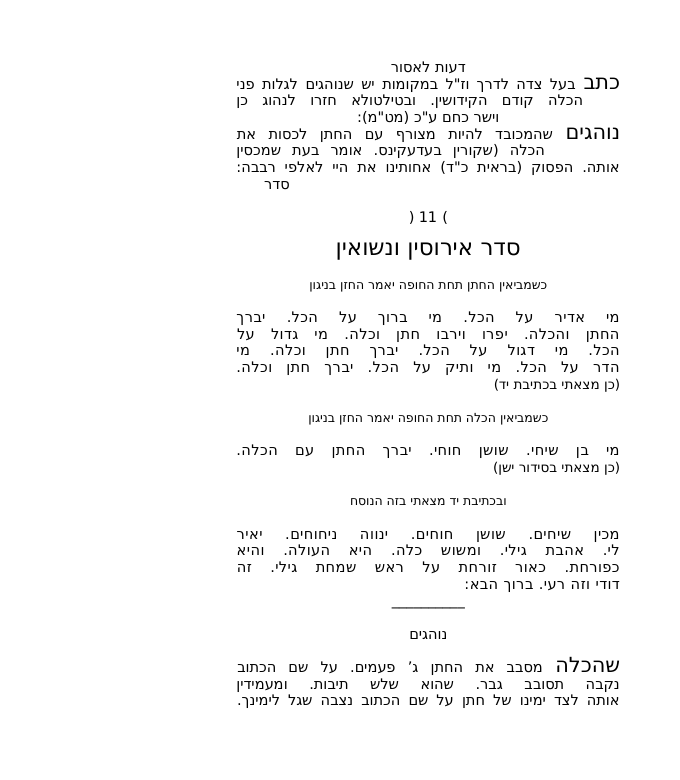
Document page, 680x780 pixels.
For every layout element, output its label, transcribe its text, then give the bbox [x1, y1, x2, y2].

text כפורחת. כאור זורחת על ראש שמחת גילי. זה [236, 559, 620, 576]
text __________ [236, 592, 620, 609]
text וישר כחם ע"כ (מט"מ): [236, 109, 620, 126]
text סדר אירוסין ונשואין [411, 242, 620, 259]
text דעות לאסור [236, 59, 620, 76]
text (כן מצאתי בכתיבת יד) [236, 376, 620, 392]
text סדר אירוסין ונשואין [339, 242, 409, 259]
text הדר על הכל. מי ותיק על הכל. יברך חתן וכלה. [236, 359, 620, 376]
text אותה לצד ימינו של חתן על שם הכתוב נצבה שגל לימינך. [236, 692, 620, 709]
text דודי וזה רעי. ברוך הבא: [236, 576, 620, 592]
text סדר [236, 176, 620, 192]
text מי בן שיחי. שושן חוחי. יברך החתן עם הכלה. [236, 442, 620, 459]
text ובכתיבת יד מצאתי בזה הנוסח [236, 492, 620, 509]
text הכלה (שקורין בעדעקינס. אומר בעת שמכסין [236, 142, 620, 159]
text נוהגים שהמכובד להיות מצורף עם החתן לכסות את [236, 126, 620, 142]
text (כן מצאתי בסידור ישן) [236, 459, 620, 476]
text החתן והכלה. יפרו וירבו חתן וכלה. מי גדול על [236, 326, 620, 342]
text לי. אהבת גילי. ומשוש כלה. היא העולה. והיא [236, 542, 620, 559]
text סדר אירוסין ונשואין [236, 242, 337, 259]
text שהכלה מסבב את החתן ג’ פעמים. על שם הכתוב [236, 659, 620, 676]
text כשמביאין החתן תחת החופה יאמר החזן בניגון [236, 276, 620, 292]
text נקבה תסובב גבר. שהוא שלש תיבות. ומעמידין [236, 676, 620, 692]
text אותה. הפסוק (בראית כ"ד) אחותינו את היי לאלפי רבבה: [236, 159, 620, 176]
text כתב בעל צדה לדרך וז"ל במקומות יש שנוהגים לגלות פני [236, 76, 620, 92]
text מי אדיר על הכל. מי ברוך על הכל. יברך [236, 309, 620, 326]
text הכלה קודם הקידושין. ובטילטולא חזרו לנהוג כן [236, 92, 620, 109]
text נוהגים [236, 626, 620, 642]
text ) 11 ( [236, 209, 620, 226]
text הכל. מי דגול על הכל. יברך חתן וכלה. מי [236, 342, 620, 359]
text מכין שיחים. שושן חוחים. ינווה ניחוחים. יאיר [236, 526, 620, 542]
text כשמביאין הכלה תחת החופה יאמר החזן בניגון [236, 409, 620, 426]
